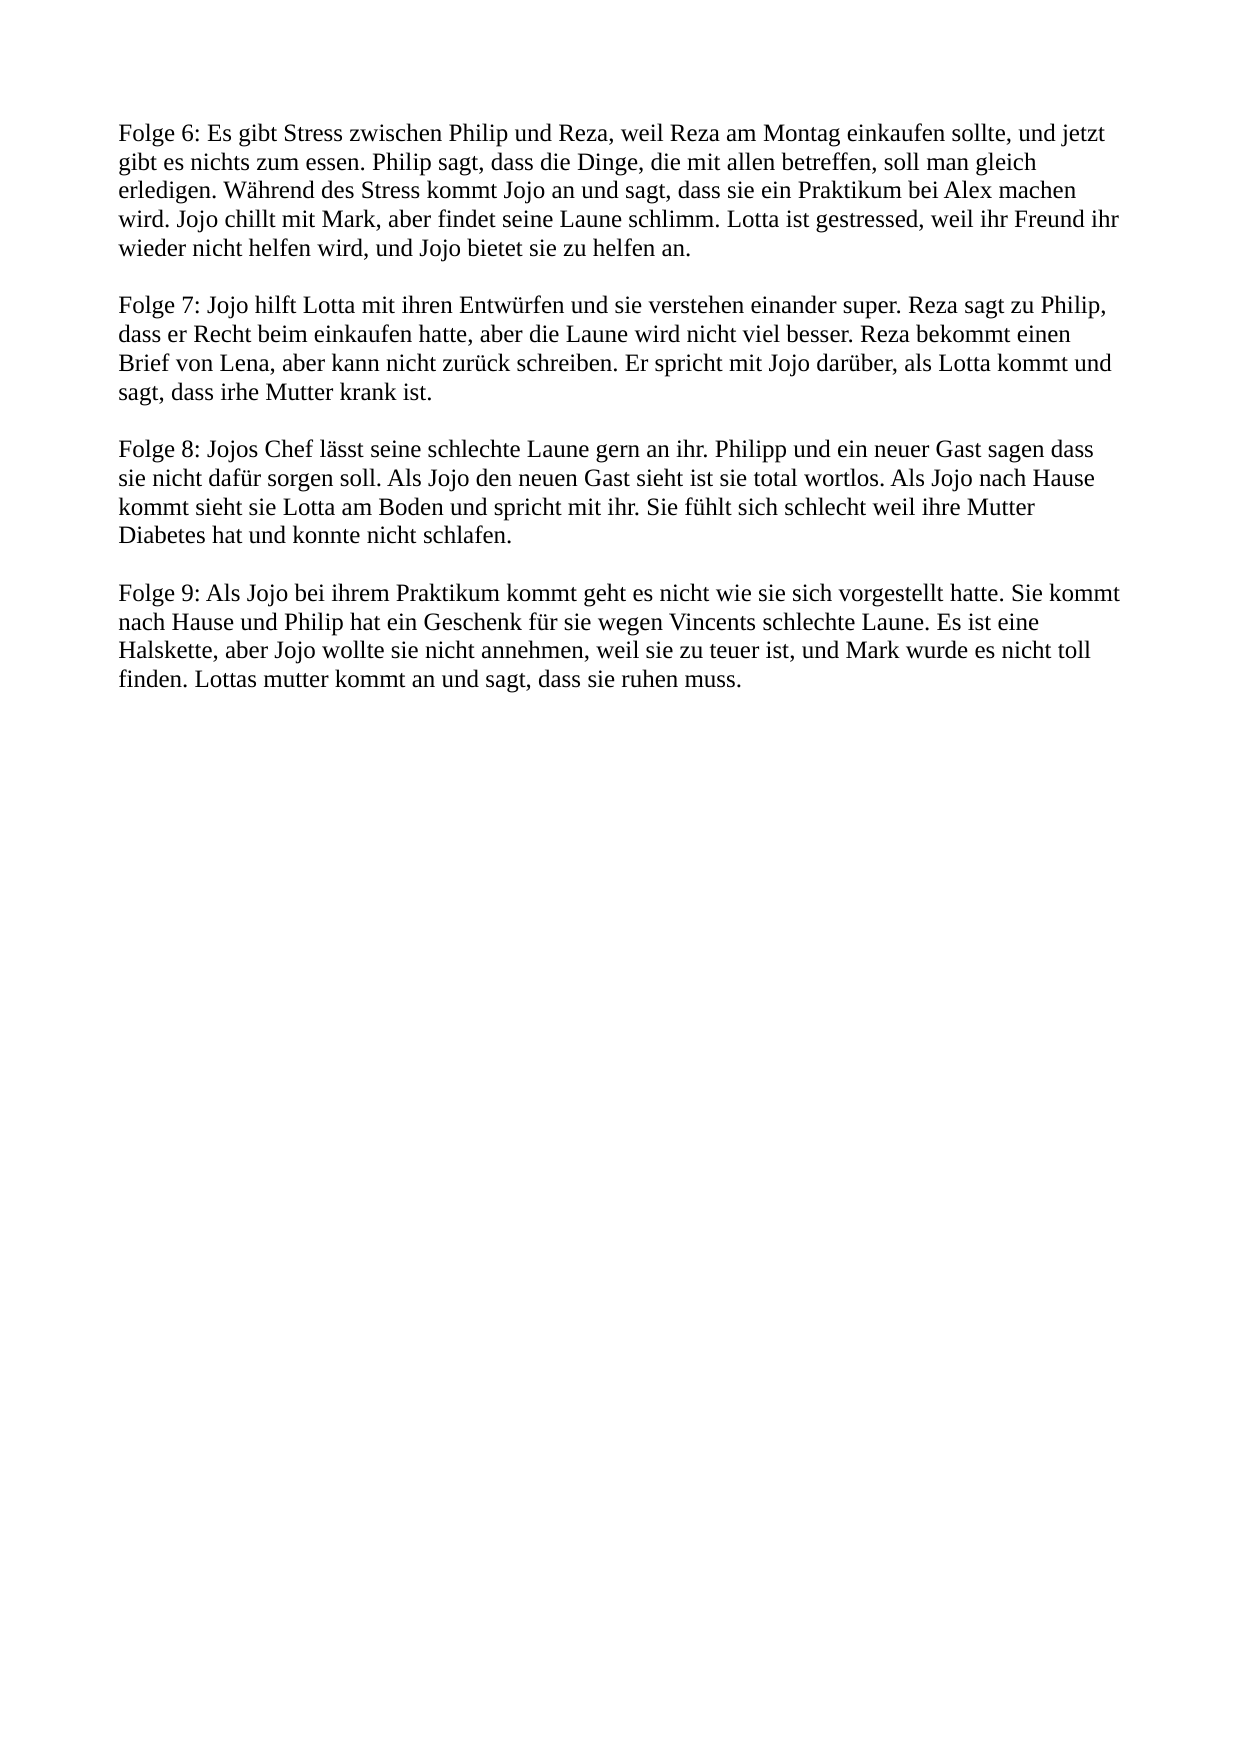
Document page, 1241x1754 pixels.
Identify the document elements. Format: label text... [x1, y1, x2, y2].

text Folge 6: Es gibt Stress zwischen Philip und Reza, weil Reza am Montag einkaufen sollte, und jetzt gibt es nichts zum essen. Philip sagt, dass die Dinge, die mit allen betreffen, soll man gleich erledigen. Während des Stress kommt Jojo an und sagt, dass sie ein Praktikum bei Alex machen wird. Jojo chillt mit Mark, aber findet seine Laune schlimm. Lotta ist gestressed, weil ihr Freund ihr wieder nicht helfen wird, und Jojo bietet sie zu helfen an. [118, 118, 1122, 262]
text Folge 9: Als Jojo bei ihrem Praktikum kommt geht es nicht wie sie sich vorgestellt hatte. Sie kommt nach Hause und Philip hat ein Geschenk für sie wegen Vincents schlechte Laune. Es ist eine Halskette, aber Jojo wollte sie nicht annehmen, weil sie zu teuer ist, und Mark wurde es nicht toll finden. Lottas mutter kommt an und sagt, dass sie ruhen muss. [118, 578, 1122, 693]
text Folge 7: Jojo hilft Lotta mit ihren Entwürfen und sie verstehen einander super. Reza sagt zu Philip, dass er Recht beim einkaufen hatte, aber die Laune wird nicht viel besser. Reza bekommt einen Brief von Lena, aber kann nicht zurück schreiben. Er spricht mit Jojo darüber, als Lotta kommt und sagt, dass irhe Mutter krank ist. [118, 291, 1122, 406]
text Folge 8: Jojos Chef lässt seine schlechte Laune gern an ihr. Philipp und ein neuer Gast sagen dass sie nicht dafür sorgen soll. Als Jojo den neuen Gast sieht ist sie total wortlos. Als Jojo nach Hause kommt sieht sie Lotta am Boden und spricht mit ihr. Sie fühlt sich schlecht weil ihre Mutter Diabetes hat und konnte nicht schlafen. [118, 434, 1122, 549]
